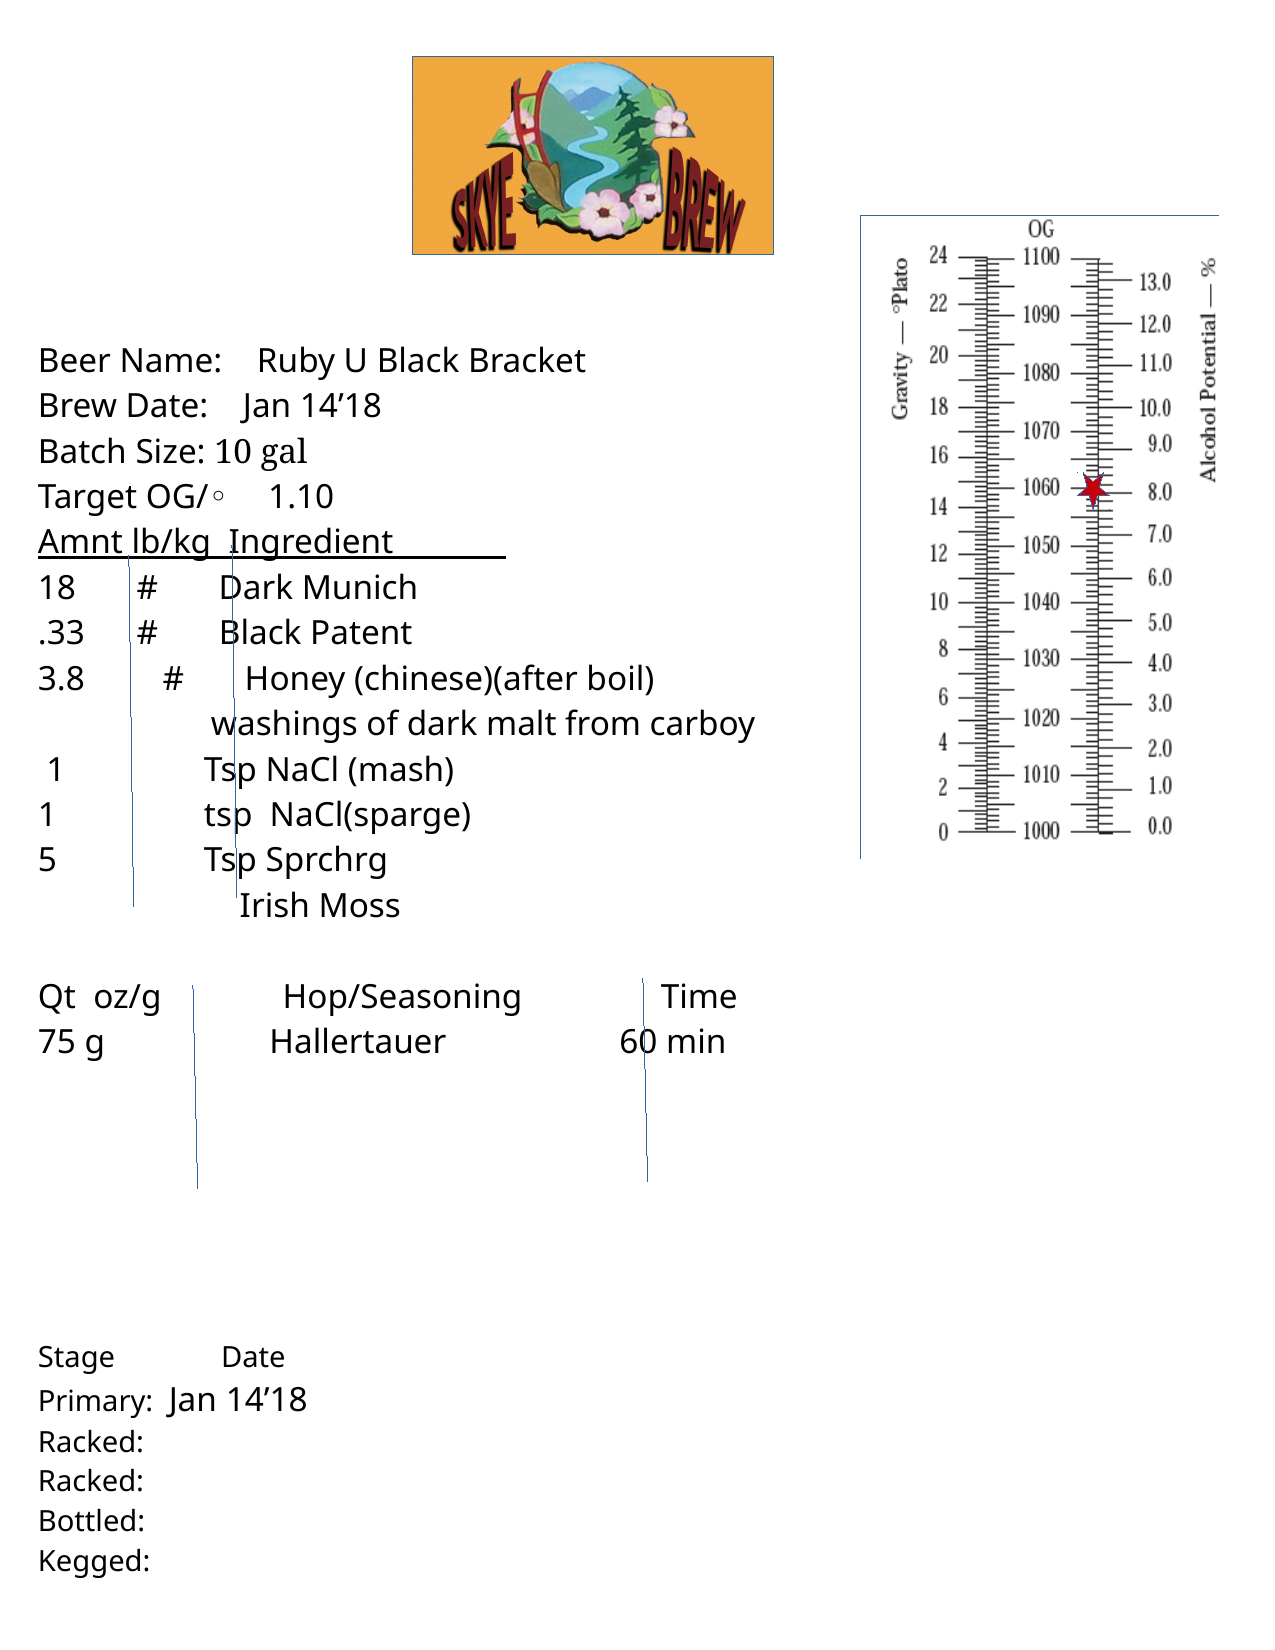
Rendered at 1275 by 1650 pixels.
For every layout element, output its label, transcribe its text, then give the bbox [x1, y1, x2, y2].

text Tsp NaCl (mash) [132, 745, 848, 791]
text .33 # Black Patent [1219, 609, 1237, 654]
text [1219, 473, 1237, 518]
text Beer Name: Ruby U Black Bracket [38, 337, 848, 382]
text Kegged: [38, 1540, 1237, 1580]
text Amnt lb/kg Ingredient [38, 518, 848, 564]
text 75 g Hallertauer 60 min [38, 1018, 1237, 1063]
text Batch Size: 10 gal [38, 427, 848, 473]
text Racked: [38, 1421, 1237, 1461]
text Racked: [38, 1461, 1237, 1500]
text washings of dark malt from carboy [235, 700, 848, 745]
text Irish Moss [38, 882, 1237, 927]
text Qt oz/g Hop/Seasoning Time [38, 972, 1237, 1018]
text Bottled: [38, 1500, 1237, 1540]
text 18 # Dark Munich [1219, 564, 1237, 609]
text Stage Date [38, 1290, 1237, 1376]
text washings of dark malt from carboy [38, 700, 234, 745]
text 1 tsp NaCl(sparge) [236, 791, 848, 836]
text .33 # Black Patent [233, 609, 848, 654]
text 5 Tsp Sprchrg [38, 836, 1237, 882]
text Brew Date: Jan 14’18 [38, 382, 848, 427]
text 3.8 [38, 654, 130, 700]
text washings of dark malt from carboy [1219, 700, 1237, 745]
text Primary: Jan 14’18 [38, 1376, 1237, 1421]
text Target OG/◦ 1.10 [38, 473, 848, 518]
text 1 [38, 745, 131, 791]
text [1219, 337, 1237, 382]
text 18 # Dark Munich [38, 564, 232, 609]
text .33 # Black Patent [38, 609, 233, 654]
text [1219, 382, 1237, 427]
text [1219, 654, 1237, 700]
text [1219, 427, 1237, 473]
text 1 tsp NaCl(sparge) [38, 791, 235, 836]
text 1 tsp NaCl(sparge) [1219, 791, 1237, 836]
text # Honey (chinese)(after boil) [131, 654, 848, 700]
text 18 # Dark Munich [233, 564, 848, 609]
text [1219, 745, 1237, 791]
text [1219, 518, 1237, 564]
